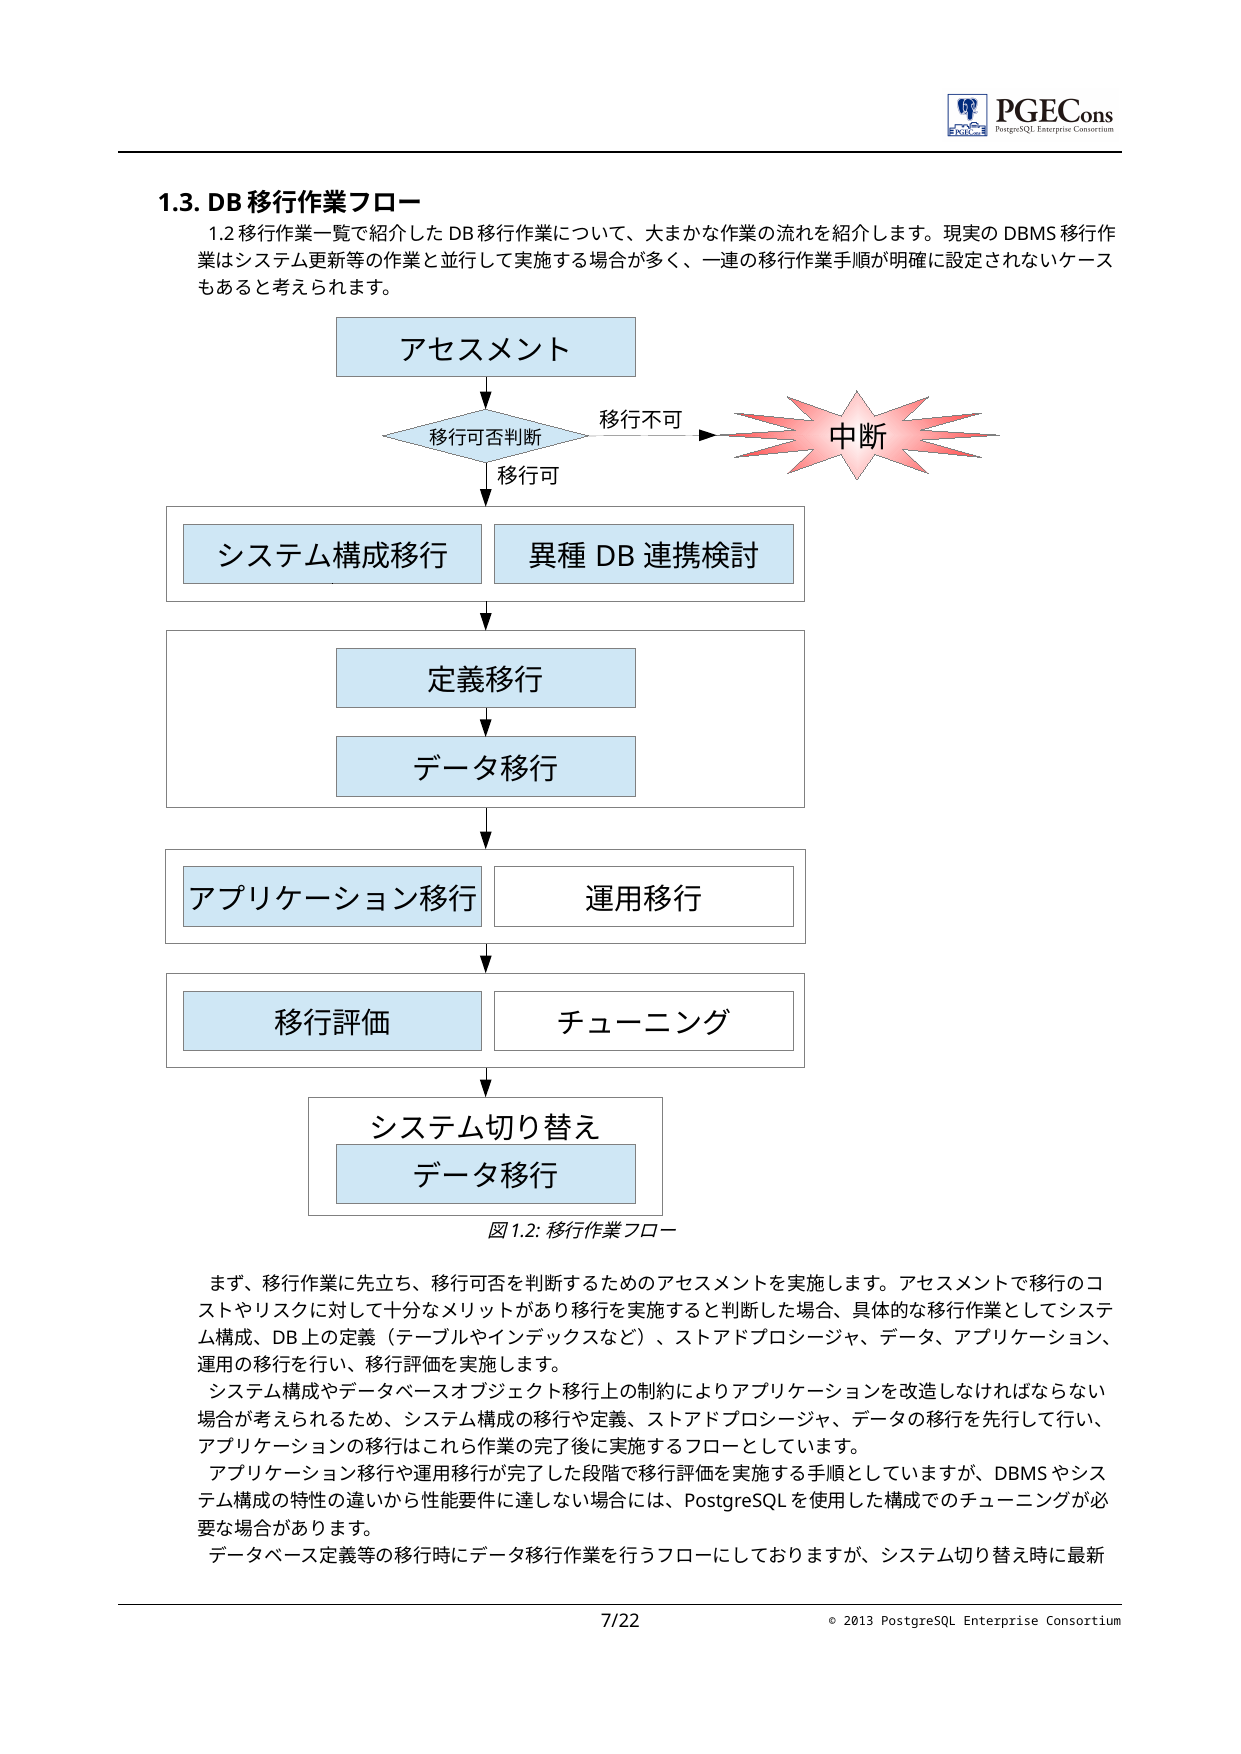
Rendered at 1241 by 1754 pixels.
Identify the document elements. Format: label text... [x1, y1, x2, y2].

text データベース定義等の移行時にデータ移行作業を行うフローにしておりますが、システム切り替え時に最新 [197, 1540, 1122, 1567]
text 図 1.2: 移行作業フロー [166, 602, 486, 630]
text まず、移行作業に先立ち、移行可否を判断するためのアセスメントを実施します。アセスメントで移行のコストやリスクに対して十分なメリットがあり移行を実施すると判断した場合、具体的な移行作業としてシステム構成、DB上の定義（テーブルやインデックスなど）、ストアドプロシージャ、データ、アプリケーション、運用の移行を行い、移行評価を実施します。 [197, 1268, 1122, 1377]
text 図 1.2: 移行作業フロー [166, 944, 486, 973]
text 図 1.2: 移行作業フロー [166, 808, 486, 849]
text 1.2移行作業一覧で紹介したDB移行作業について、大まかな作業の流れを紹介します。現実のDBMS移行作業はシステム更新等の作業と並行して実施する場合が多く、一連の移行作業手順が明確に設定されないケースもあると考えられます。 [197, 218, 1122, 300]
picture [941, 88, 1119, 142]
text アプリケーション移行や運用移行が完了した段階で移行評価を実施する手順としていますが、DBMSやシステム構成の特性の違いから性能要件に達しない場合には、PostgreSQLを使用した構成でのチューニングが必要な場合があります。 [197, 1459, 1122, 1540]
text 図 1.2: 移行作業フロー [487, 330, 1000, 435]
text 図 1.2: 移行作業フロー [166, 436, 1000, 1243]
text システム構成やデータベースオブジェクト移行上の制約によりアプリケーションを改造しなければならない場合が考えられるため、システム構成の移行や定義、ストアドプロシージャ、データの移行を先行して行い、アプリケーションの移行はこれら作業の完了後に実施するフローとしています。 [197, 1377, 1122, 1459]
subtitle DB移行作業フロー [157, 182, 1122, 218]
text 図 1.2: 移行作業フロー [166, 330, 486, 506]
